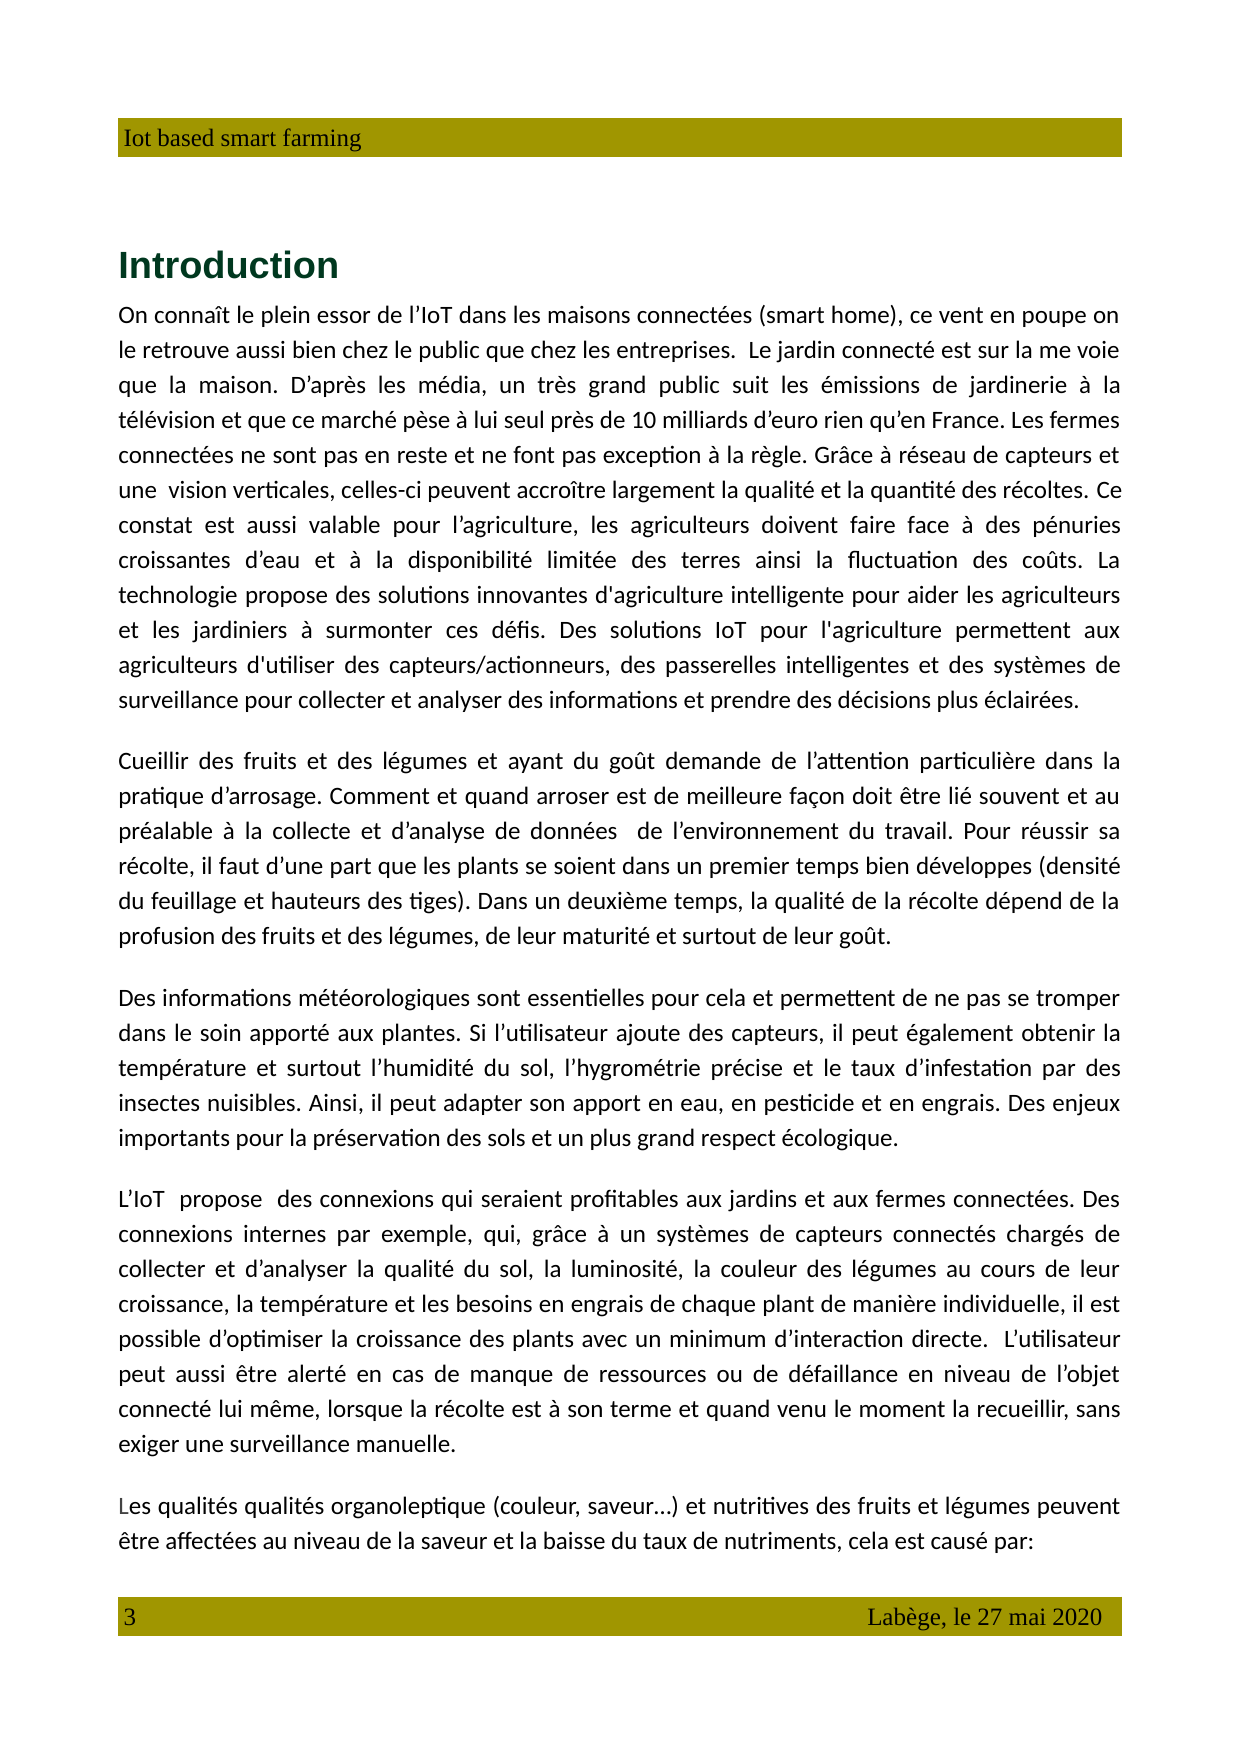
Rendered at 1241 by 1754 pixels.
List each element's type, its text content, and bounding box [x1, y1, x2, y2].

text Cueillir des fruits et des légumes et ayant du goût demande de l’attention particulière dans la pratique d’arrosage. Comment et quand arroser est de meilleure façon doit être lié souvent et au préalable à la collecte et d’analyse de données de l’environnement du travail. Pour réussir sa récolte, il faut d’une part que les plants se soient dans un premier temps bien développes (densité du feuillage et hauteurs des tiges). Dans un deuxième temps, la qualité de la récolte dépend de la profusion des fruits et des légumes, de leur maturité et surtout de leur goût. [118, 745, 1122, 951]
text Les qualités qualités organoleptique (couleur, saveur…) et nutritives des fruits et légumes peuvent être affectées au niveau de la saveur et la baisse du taux de nutriments, cela est causé par: [118, 1490, 1122, 1556]
subtitle Introduction [118, 243, 1122, 287]
text L’IoT propose des connexions qui seraient profitables aux jardins et aux fermes connectées. Des connexions internes par exemple, qui, grâce à un systèmes de capteurs connectés chargés de collecter et d’analyser la qualité du sol, la luminosité, la couleur des légumes au cours de leur croissance, la température et les besoins en engrais de chaque plant de manière individuelle, il est possible d’optimiser la croissance des plants avec un minimum d’interaction directe. L’utilisateur peut aussi être alerté en cas de manque de ressources ou de défaillance en niveau de l’objet connecté lui même, lorsque la récolte est à son terme et quand venu le moment la recueillir, sans exiger une surveillance manuelle. [118, 1183, 1122, 1459]
text On connaît le plein essor de l’IoT dans les maisons connectées (smart home), ce vent en poupe on le retrouve aussi bien chez le public que chez les entreprises. Le jardin connecté est sur la me voie que la maison. D’après les média, un très grand public suit les émissions de jardinerie à la télévision et que ce marché pèse à lui seul près de 10 milliards d’euro rien qu’en France. Les fermes connectées ne sont pas en reste et ne font pas exception à la règle. Grâce à réseau de capteurs et une vision verticales, celles-ci peuvent accroître largement la qualité et la quantité des récoltes. Ce constat est aussi valable pour l’agriculture, les agriculteurs doivent faire face à des pénuries croissantes d’eau et à la disponibilité limitée des terres ainsi la fluctuation des coûts. La technologie propose des solutions innovantes d'agriculture intelligente pour aider les agriculteurs et les jardiniers à surmonter ces défis. Des solutions IoT pour l'agriculture permettent aux agriculteurs d'utiliser des capteurs/actionneurs, des passerelles intelligentes et des systèmes de surveillance pour collecter et analyser des informations et prendre des décisions plus éclairées. [118, 299, 1122, 714]
text Des informations météorologiques sont essentielles pour cela et permettent de ne pas se tromper dans le soin apporté aux plantes. Si l’utilisateur ajoute des capteurs, il peut également obtenir la température et surtout l’humidité du sol, l’hygrométrie précise et le taux d’infestation par des insectes nuisibles. Ainsi, il peut adapter son apport en eau, en pesticide et en engrais. Des enjeux importants pour la préservation des sols et un plus grand respect écologique. [118, 982, 1122, 1152]
